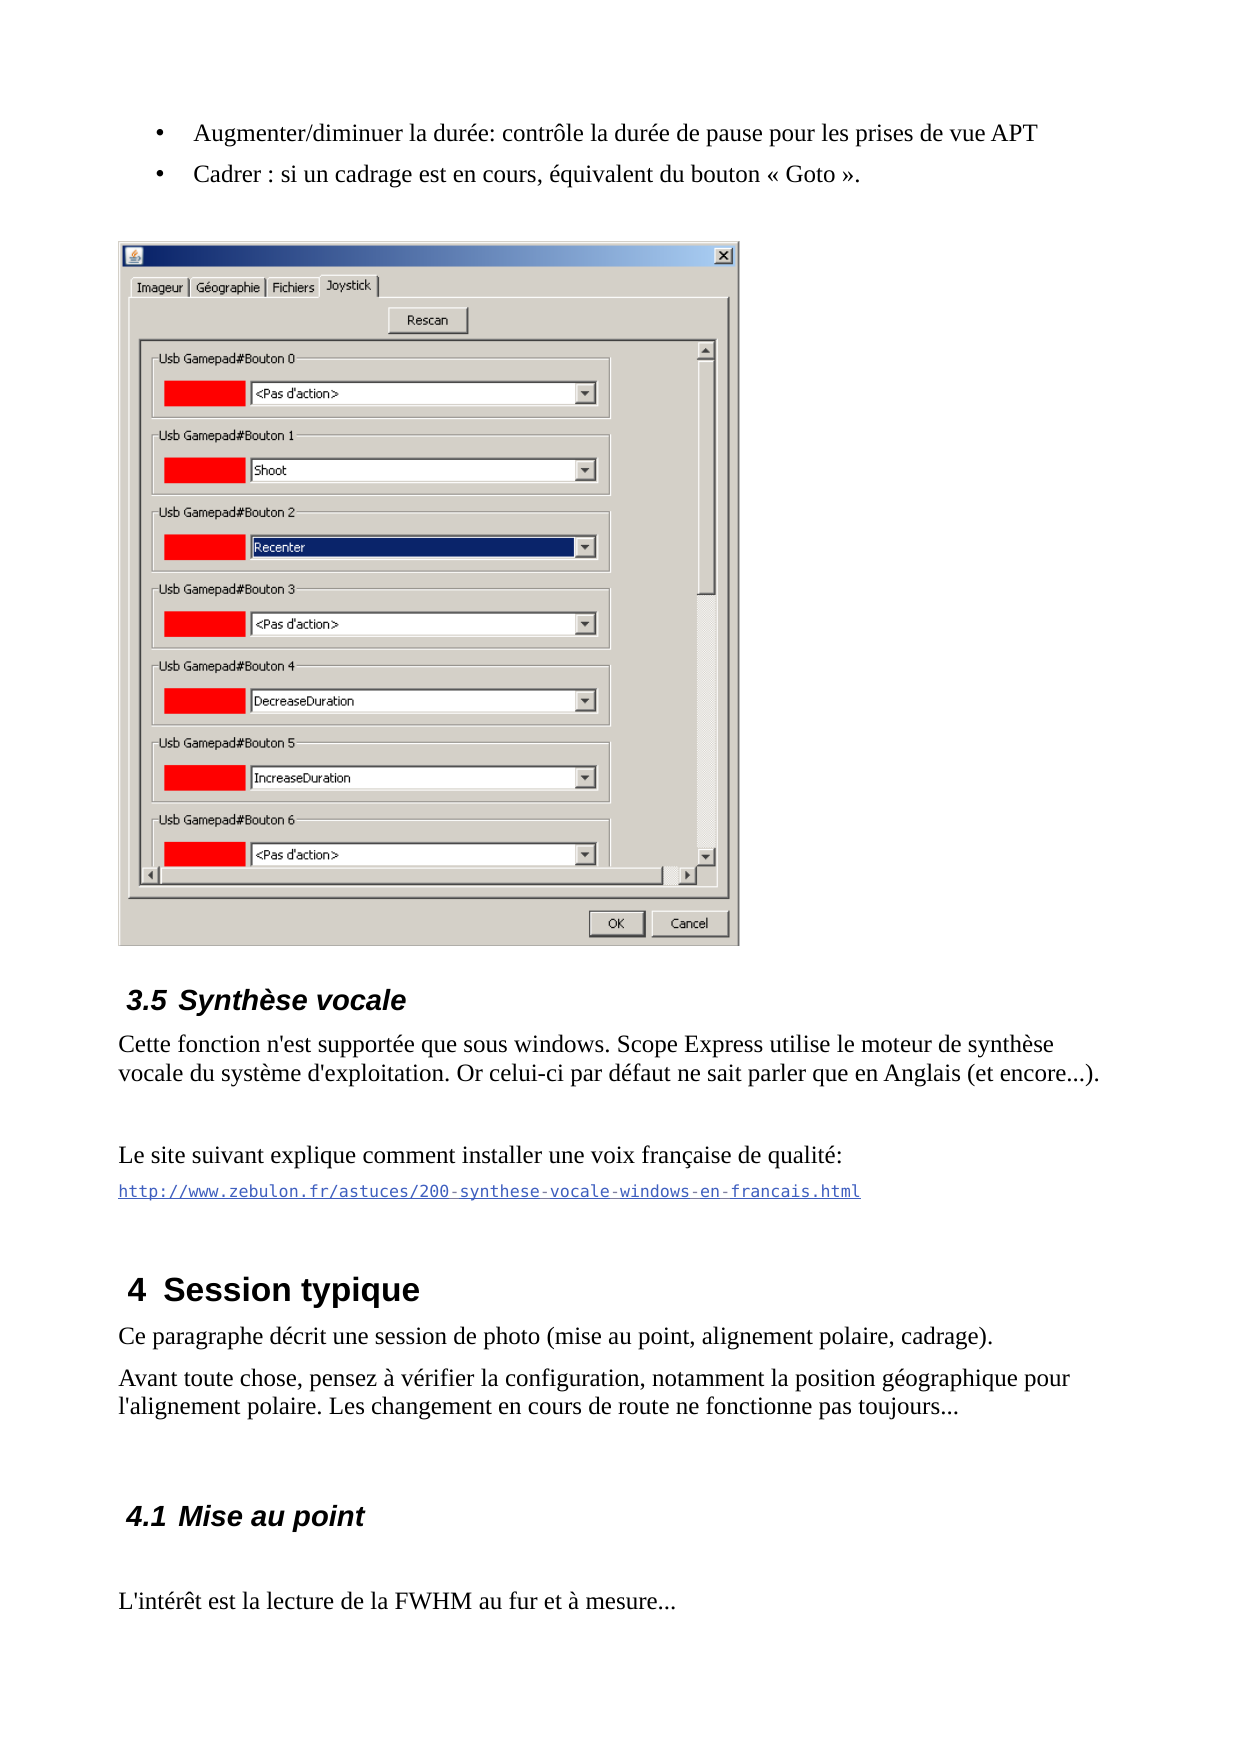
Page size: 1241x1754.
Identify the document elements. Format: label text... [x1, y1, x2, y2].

subtitle Synthèse vocale [118, 983, 1122, 1016]
text Le site suivant explique comment installer une voix française de qualité: [118, 1140, 1122, 1169]
subtitle Mise au point [118, 1499, 1122, 1532]
text Avant toute chose, pensez à vérifier la configuration, notamment la position géographique pour l'alignement polaire. Les changement en cours de route ne fonctionne pas toujours... [118, 1363, 1122, 1420]
subtitle Session typique [118, 1270, 1122, 1309]
text Cette fonction n'est supportée que sous windows. Scope Express utilise le moteur de synthèse vocale du système d'exploitation. Or celui-ci par défaut ne sait parler que en Anglais (et encore...). [118, 1029, 1122, 1086]
text Ce paragraphe décrit une session de photo (mise au point, alignement polaire, cadrage). [118, 1321, 1122, 1350]
text http://www.zebulon.fr/astuces/200-synthese-vocale-windows-en-francais.html [118, 1181, 1122, 1201]
text L'intérêt est la lecture de la FWHM au fur et à mesure... [118, 1586, 1122, 1615]
list Cadrer : si un cadrage est en cours, équivalent du bouton « Goto ». [156, 159, 1122, 188]
list Augmenter/diminuer la durée: contrôle la durée de pause pour les prises de vue APT [156, 118, 1122, 147]
